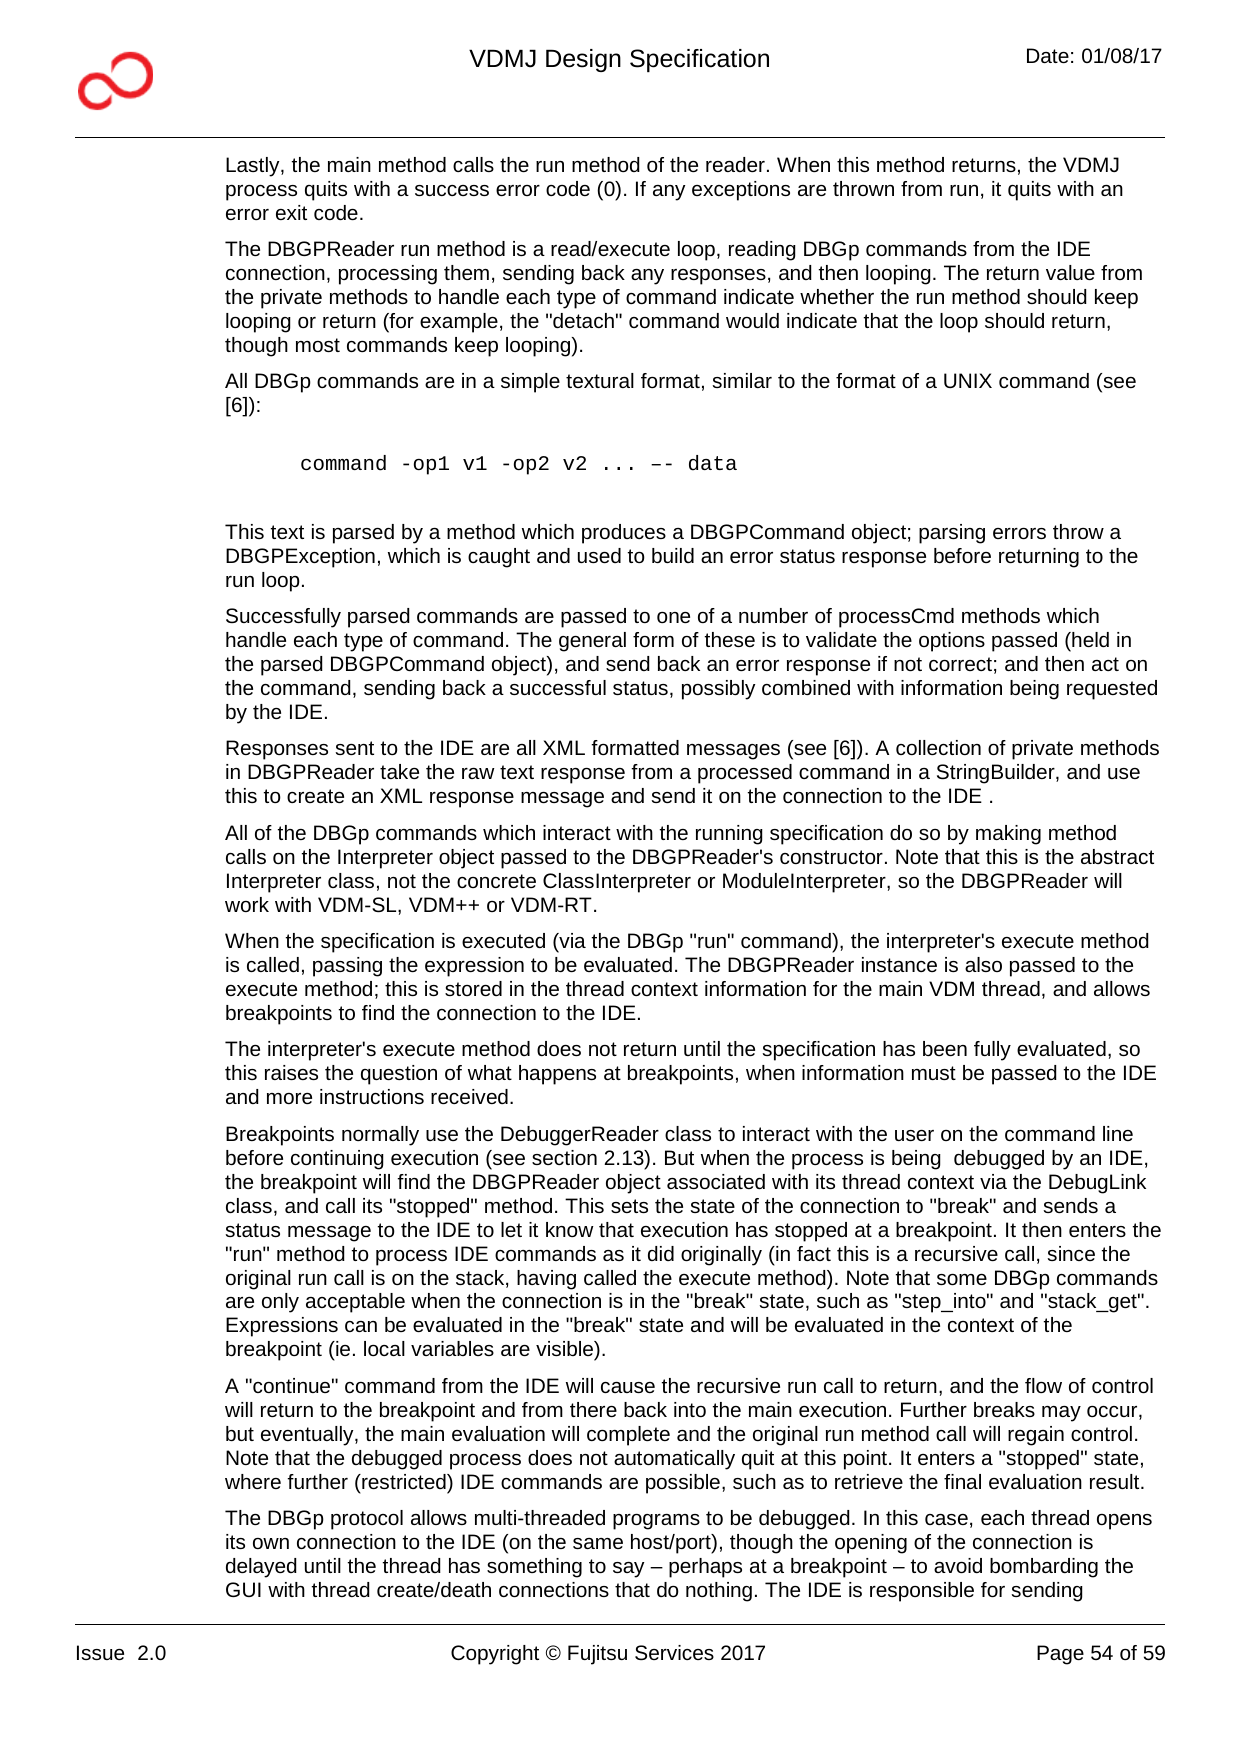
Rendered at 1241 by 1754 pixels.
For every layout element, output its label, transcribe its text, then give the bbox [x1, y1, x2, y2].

text The DBGPReader run method is a read/execute loop, reading DBGp commands from the IDE connection, processing them, sending back any responses, and then looping. The return value from the private methods to handle each type of command indicate whether the run method should keep looping or return (for example, the "detach" command would indicate that the loop should return, though most commands keep looping). [225, 237, 1165, 357]
text When the specification is executed (via the DBGp "run" command), the interpreter's execute method is called, passing the expression to be evaluated. The DBGPReader instance is also passed to the execute method; this is stored in the thread context information for the main VDM thread, and allows breakpoints to find the connection to the IDE. [225, 929, 1165, 1025]
text A "continue" command from the IDE will cause the recursive run call to return, and the flow of control will return to the breakpoint and from there back into the main execution. Further breaks may occur, but eventually, the main evaluation will complete and the original run method call will regain control. Note that the debugged process does not automatically quit at this point. It enters a "stopped" state, where further (restricted) IDE commands are possible, such as to retrieve the final evaluation result. [225, 1374, 1165, 1494]
text command -op1 v1 -op2 v2 ... –- data [225, 452, 1165, 475]
text Successfully parsed commands are passed to one of a number of processCmd methods which handle each type of command. The general form of these is to validate the options passed (held in the parsed DBGPCommand object), and send back an error response if not correct; and then act on the command, sending back a successful status, possibly combined with information being requested by the IDE. [225, 604, 1165, 724]
picture [78, 44, 153, 120]
text The DBGp protocol allows multi-threaded programs to be debugged. In this case, each thread opens its own connection to the IDE (on the same host/port), though the opening of the connection is delayed until the thread has something to say – perhaps at a breakpoint – to avoid bombarding the GUI with thread create/death connections that do nothing. The IDE is responsible for sending [225, 1506, 1165, 1602]
text All DBGp commands are in a simple textural format, similar to the format of a UNIX command (see [6]): [225, 369, 1165, 417]
text All of the DBGp commands which interact with the running specification do so by making method calls on the Interpreter object passed to the DBGPReader's constructor. Note that this is the abstract Interpreter class, not the concrete ClassInterpreter or ModuleInterpreter, so the DBGPReader will work with VDM-SL, VDM++ or VDM-RT. [225, 821, 1165, 917]
text Lastly, the main method calls the run method of the reader. When this method returns, the VDMJ process quits with a success error code (0). If any exceptions are thrown from run, it quits with an error exit code. [225, 153, 1165, 225]
text Breakpoints normally use the DebuggerReader class to interact with the user on the command line before continuing execution (see section 2.13). But when the process is being debugged by an IDE, the breakpoint will find the DBGPReader object associated with its thread context via the DebugLink class, and call its "stopped" method. This sets the state of the connection to "break" and sends a status message to the IDE to let it know that execution has stopped at a breakpoint. It then enters the "run" method to process IDE commands as it did originally (in fact this is a recursive call, since the original run call is on the stack, having called the execute method). Note that some DBGp commands are only acceptable when the connection is in the "break" state, such as "step_into" and "stack_get". Expressions can be evaluated in the "break" state and will be evaluated in the context of the breakpoint (ie. local variables are visible). [225, 1122, 1165, 1362]
text The interpreter's execute method does not return until the specification has been fully evaluated, so this raises the question of what happens at breakpoints, when information must be passed to the IDE and more instructions received. [225, 1038, 1165, 1109]
text Responses sent to the IDE are all XML formatted messages (see [6]). A collection of private methods in DBGPReader take the raw text response from a processed command in a StringBuilder, and use this to create an XML response message and send it on the connection to the IDE . [225, 737, 1165, 808]
text This text is parsed by a method which produces a DBGPCommand object; parsing errors throw a DBGPException, which is caught and used to build an error status response before returning to the run loop. [225, 520, 1165, 592]
